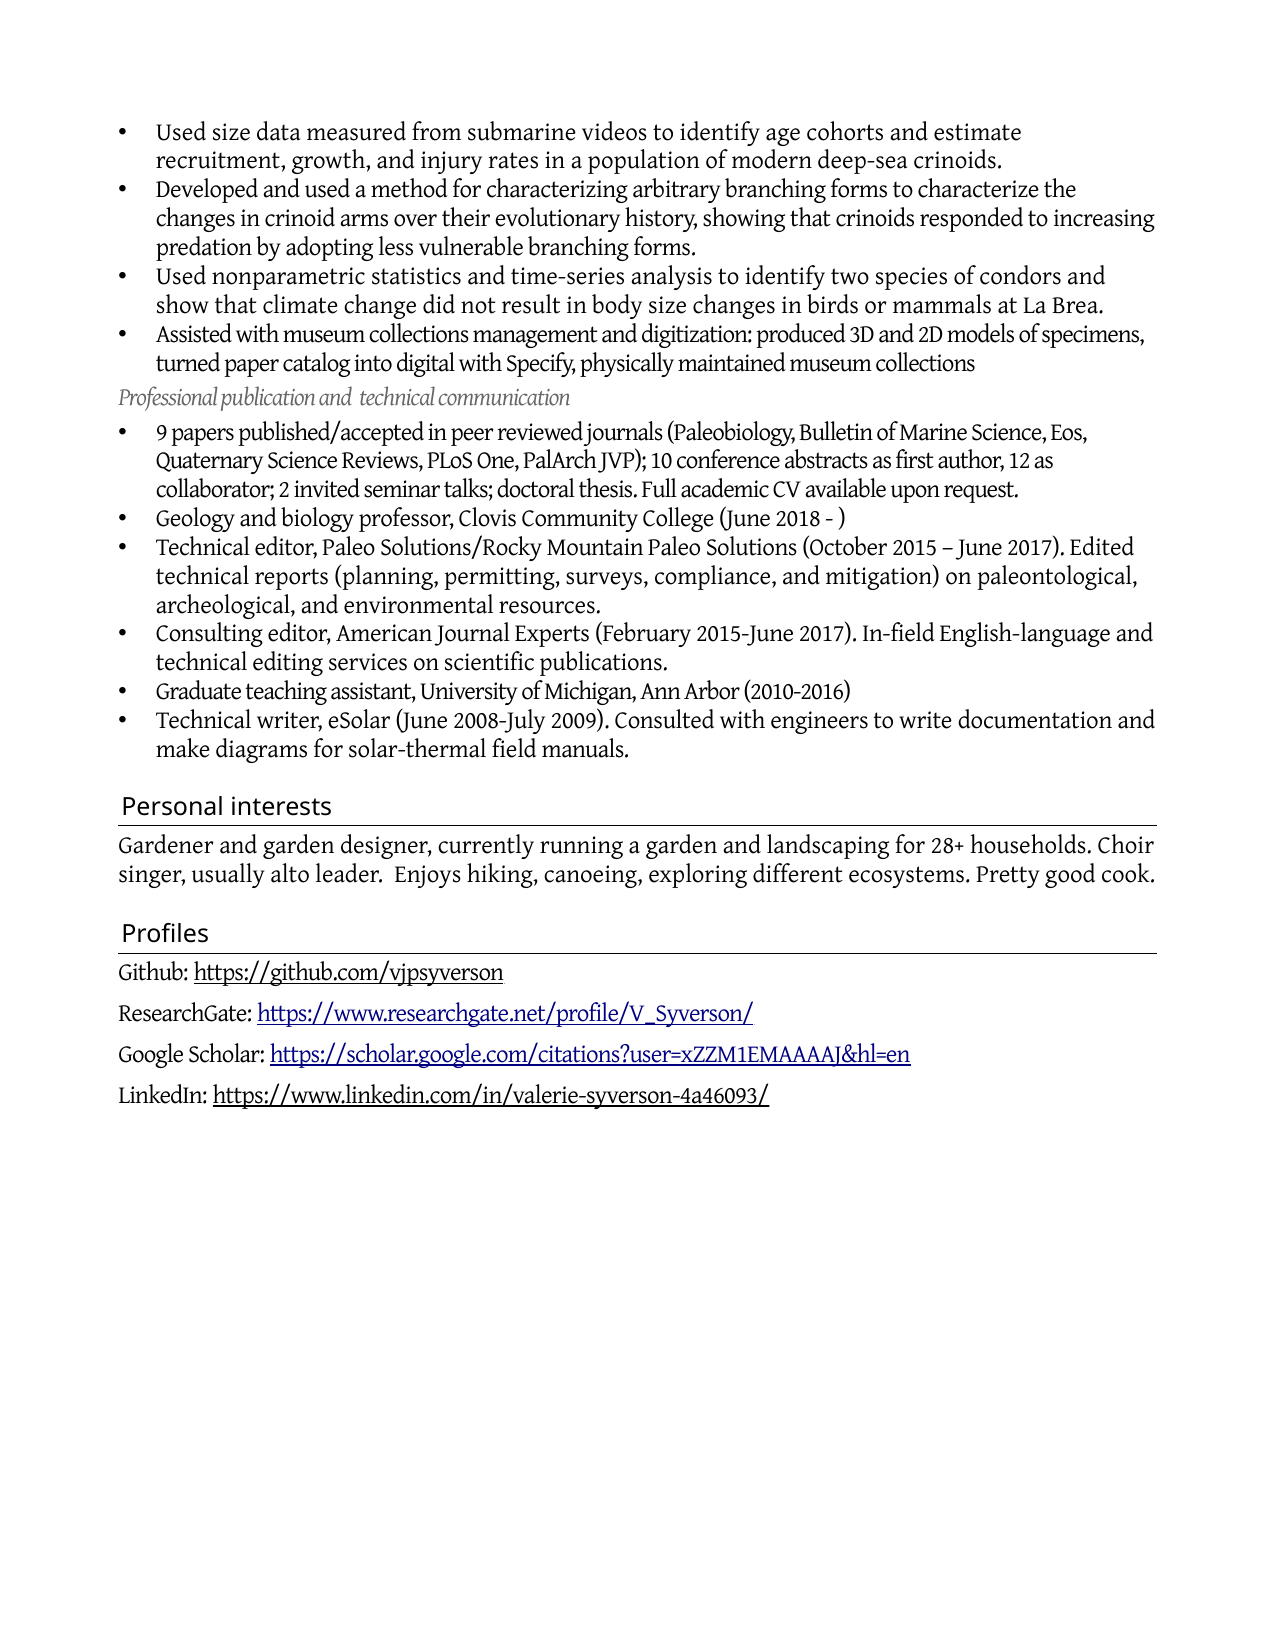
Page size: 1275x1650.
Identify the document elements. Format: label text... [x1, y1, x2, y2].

list Developed and used a method for characterizing arbitrary branching forms to characterize the changes in crinoid arms over their evolutionary history, showing that crinoids responded to increasing predation by adopting less vulnerable branching forms. [118, 176, 1157, 262]
list Graduate teaching assistant, University of Michigan, Ann Arbor (2010-2016) [118, 678, 1157, 706]
subtitle Personal interests [118, 785, 1157, 825]
text Google Scholar: https://scholar.google.com/citations?user=xZZM1EMAAAAJ&hl=en [118, 1040, 1157, 1069]
list 9 papers published/accepted in peer reviewed journals (Paleobiology, Bulletin of Marine Science, Eos, Quaternary Science Reviews, PLoS One, PalArch JVP); 10 conference abstracts as first author, 12 as collaborator; 2 invited seminar talks; doctoral thesis. Full academic CV available upon request. [118, 418, 1157, 504]
list Consulting editor, American Journal Experts (February 2015-June 2017). In-field English-language and technical editing services on scientific publications. [118, 620, 1157, 678]
list Used nonparametric statistics and time-series analysis to identify two species of condors and show that climate change did not result in body size changes in birds or mammals at La Brea. [118, 262, 1157, 320]
text LinkedIn: https://www.linkedin.com/in/valerie-syverson-4a46093/ [118, 1081, 1157, 1110]
text Professional publication and technical communication [118, 384, 1157, 412]
list Geology and biology professor, Clovis Community College (June 2018 - ) [118, 504, 1157, 533]
list Technical writer, eSolar (June 2008-July 2009). Consulted with engineers to write documentation and make diagrams for solar-thermal field manuals. [118, 706, 1157, 764]
text Gardener and garden designer, currently running a garden and landscaping for 28+ households. Choir singer, usually alto leader. Enjoys hiking, canoeing, exploring different ecosystems. Pretty good cook. [118, 831, 1157, 889]
list Used size data measured from submarine videos to identify age cohorts and estimate recruitment, growth, and injury rates in a population of modern deep-sea crinoids. [118, 118, 1157, 176]
text ResearchGate: https://www.researchgate.net/profile/V_Syverson/ [118, 999, 1157, 1028]
list Technical editor, Paleo Solutions/Rocky Mountain Paleo Solutions (October 2015 – June 2017). Edited technical reports (planning, permitting, surveys, compliance, and mitigation) on paleontological, archeological, and environmental resources. [118, 533, 1157, 620]
subtitle Profiles [118, 913, 1157, 953]
text Github: https://github.com/vjpsyverson [118, 959, 1157, 988]
list Assisted with museum collections management and digitization: produced 3D and 2D models of specimens, turned paper catalog into digital with Specify, physically maintained museum collections [118, 320, 1157, 378]
